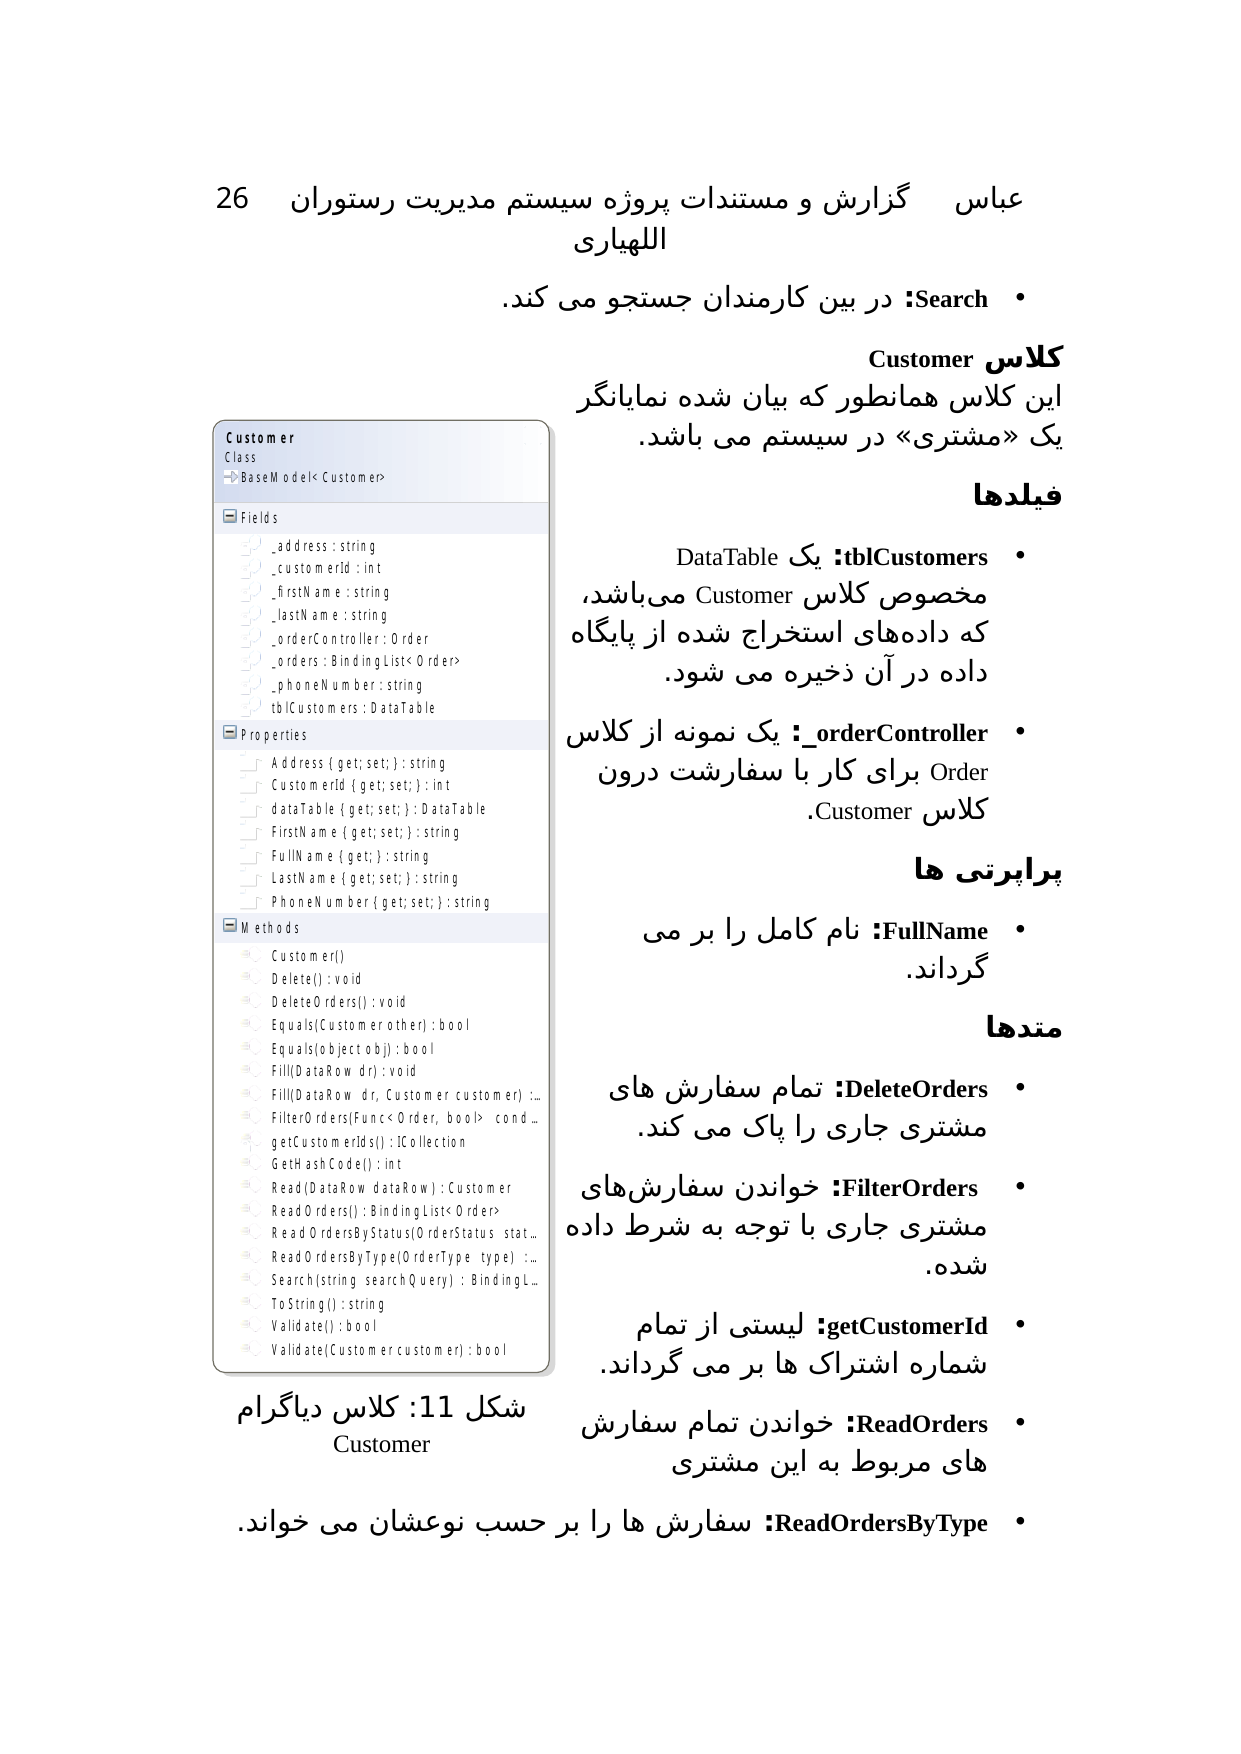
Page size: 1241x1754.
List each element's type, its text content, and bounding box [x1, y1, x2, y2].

list [177, 538, 201, 689]
list ReadOrders: خواندن تمام سفارش های مربوط به این مشتری [177, 1406, 1026, 1479]
text فیلدها [563, 478, 1063, 512]
list [177, 1071, 201, 1143]
list ReadOrdersByType: سفارش ها را بر حسب نوعشان می خواند. [177, 1504, 1026, 1538]
text این کلاس همانطور که بیان شده نمایانگر یک «مشتری» در سیستم می باشد. [177, 379, 1063, 452]
list [177, 1169, 201, 1281]
text [177, 1011, 201, 1045]
list [177, 714, 201, 826]
text [177, 852, 201, 886]
list FullName: نام کامل را بر می گرداند. [563, 912, 1026, 985]
text [177, 478, 201, 512]
text پراپرتی ها [563, 852, 1063, 886]
subtitle کلاس Customer [177, 340, 1063, 374]
list [177, 1307, 201, 1380]
text شکل 11: کلاس دیاگرام Customer [201, 408, 563, 1458]
list getCustomerId: لیستی از تمام شماره اشتراک ها بر می گرداند. [563, 1307, 1026, 1380]
list tblCustomers: یک DataTable مخصوص کلاس Customer می‌باشد، که داده‌های استخراج شده از پایگاه داده در آن ذخیره می شود. [563, 538, 1026, 689]
list DeleteOrders: تمام سفارش های مشتری جاری را پاک می کند. [563, 1071, 1026, 1143]
list orderController_: یک نمونه از کلاس Order برای کار با سفارشت درون کلاس Customer. [563, 714, 1026, 826]
list [177, 912, 201, 985]
list FilterOrders: خواندن سفارش‌های مشتری جاری با توجه به شرط داده شده. [563, 1169, 1026, 1281]
list Search: در بین کارمندان جستجو می کند. [177, 281, 1026, 314]
text متدها [563, 1011, 1063, 1045]
